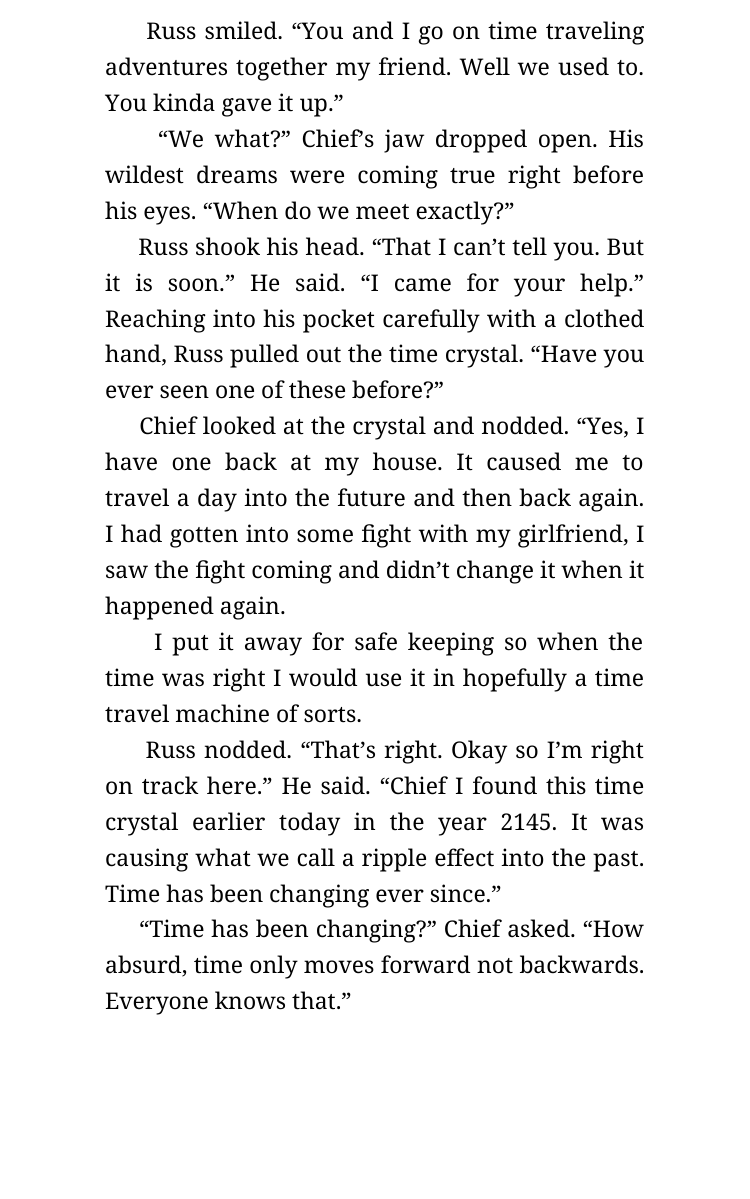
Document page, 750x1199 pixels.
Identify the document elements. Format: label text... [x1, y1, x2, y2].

text “Time has been changing?” Chief asked. “How absurd, time only moves forward not backwards. Everyone knows that.” [105, 913, 645, 1017]
text “We what?” Chief’s jaw dropped open. His wildest dreams were coming true right before his eyes. “When do we meet exactly?” [105, 123, 645, 226]
text Russ nodded. “That’s right. Okay so I’m right on track here.” He said. “Chief I found this time crystal earlier today in the year 2145. It was causing what we call a ripple effect into the past. Time has been changing ever since.” [105, 734, 645, 909]
text Russ smiled. “You and I go on time traveling adventures together my friend. Well we used to. You kinda gave it up.” [105, 15, 645, 118]
text I put it away for safe keeping so when the time was right I would use it in hopefully a time travel machine of sorts. [105, 626, 645, 729]
text Russ shook his head. “That I can’t tell you. But it is soon.” He said. “I came for your help.” Reaching into his pocket carefully with a clothed hand, Russ pulled out the time crystal. “Have you ever seen one of these before?” [105, 231, 645, 406]
text Chief looked at the crystal and nodded. “Yes, I have one back at my house. It caused me to travel a day into the future and then back again. I had gotten into some fight with my girlfriend, I saw the fight coming and didn’t change it when it happened again. [105, 410, 645, 621]
